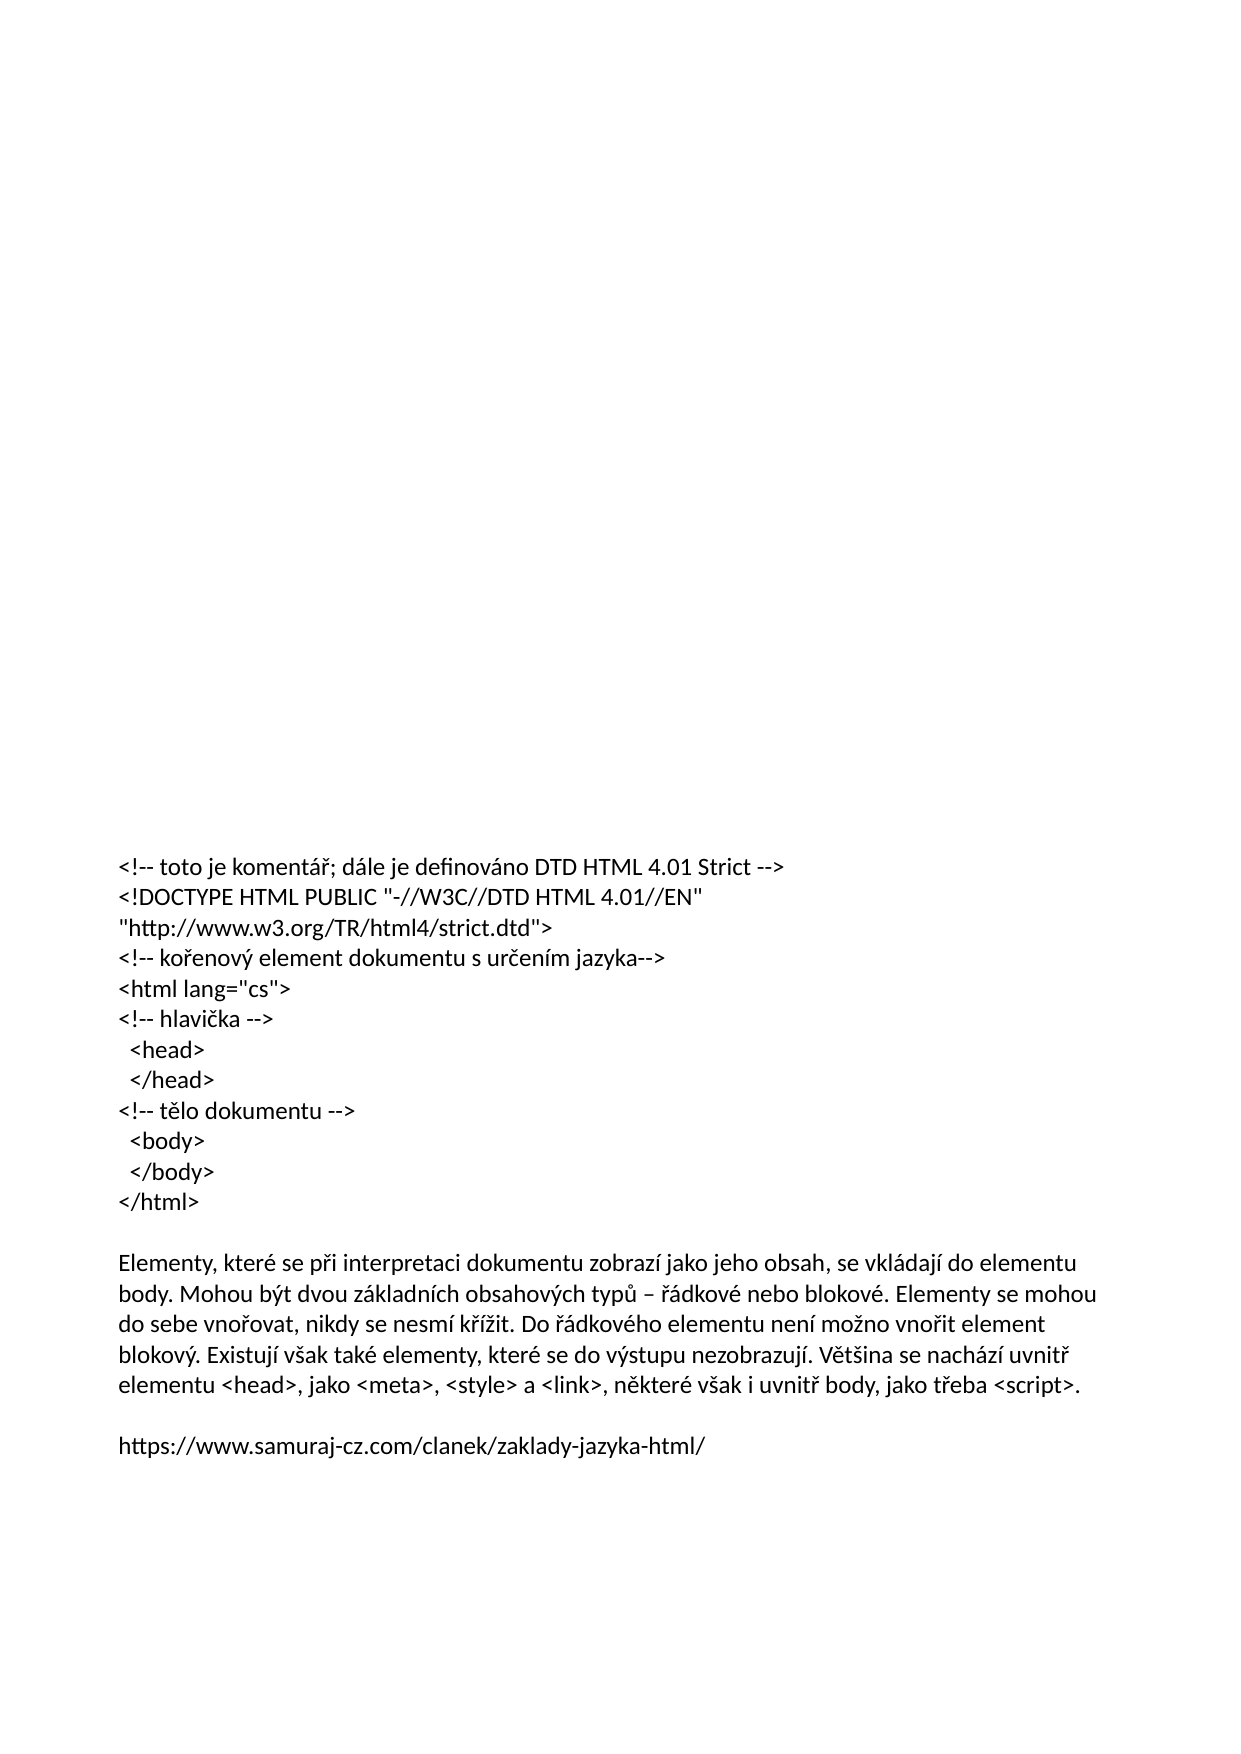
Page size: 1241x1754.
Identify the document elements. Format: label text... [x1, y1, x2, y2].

text </body> [118, 1156, 1122, 1186]
text <!-- toto je komentář; dále je definováno DTD HTML 4.01 Strict --> [118, 851, 1122, 881]
text <!DOCTYPE HTML PUBLIC "-//W3C//DTD HTML 4.01//EN" "http://www.w3.org/TR/html4/strict.dtd"> [118, 881, 1122, 942]
text </head> [118, 1064, 1122, 1095]
text <html lang="cs"> [118, 973, 1122, 1003]
text <head> [118, 1034, 1122, 1064]
text <!-- tělo dokumentu --> [118, 1095, 1122, 1125]
text Elementy, které se při interpretaci dokumentu zobrazí jako jeho obsah, se vkládají do elementu body. Mohou být dvou základních obsahových typů – řádkové nebo blokové. Elementy se mohou do sebe vnořovat, nikdy se nesmí křížit. Do řádkového elementu není možno vnořit element blokový. Existují však také elementy, které se do výstupu nezobrazují. Většina se nachází uvnitř elementu <head>, jako <meta>, <style> a <link>, některé však i uvnitř body, jako třeba <script>. [118, 1247, 1122, 1400]
text <!-- kořenový element dokumentu s určením jazyka--> [118, 942, 1122, 973]
text <body> [118, 1125, 1122, 1156]
text <!-- hlavička --> [118, 1003, 1122, 1034]
text </html> [118, 1186, 1122, 1217]
text https://www.samuraj-cz.com/clanek/zaklady-jazyka-html/ [118, 1431, 1122, 1461]
